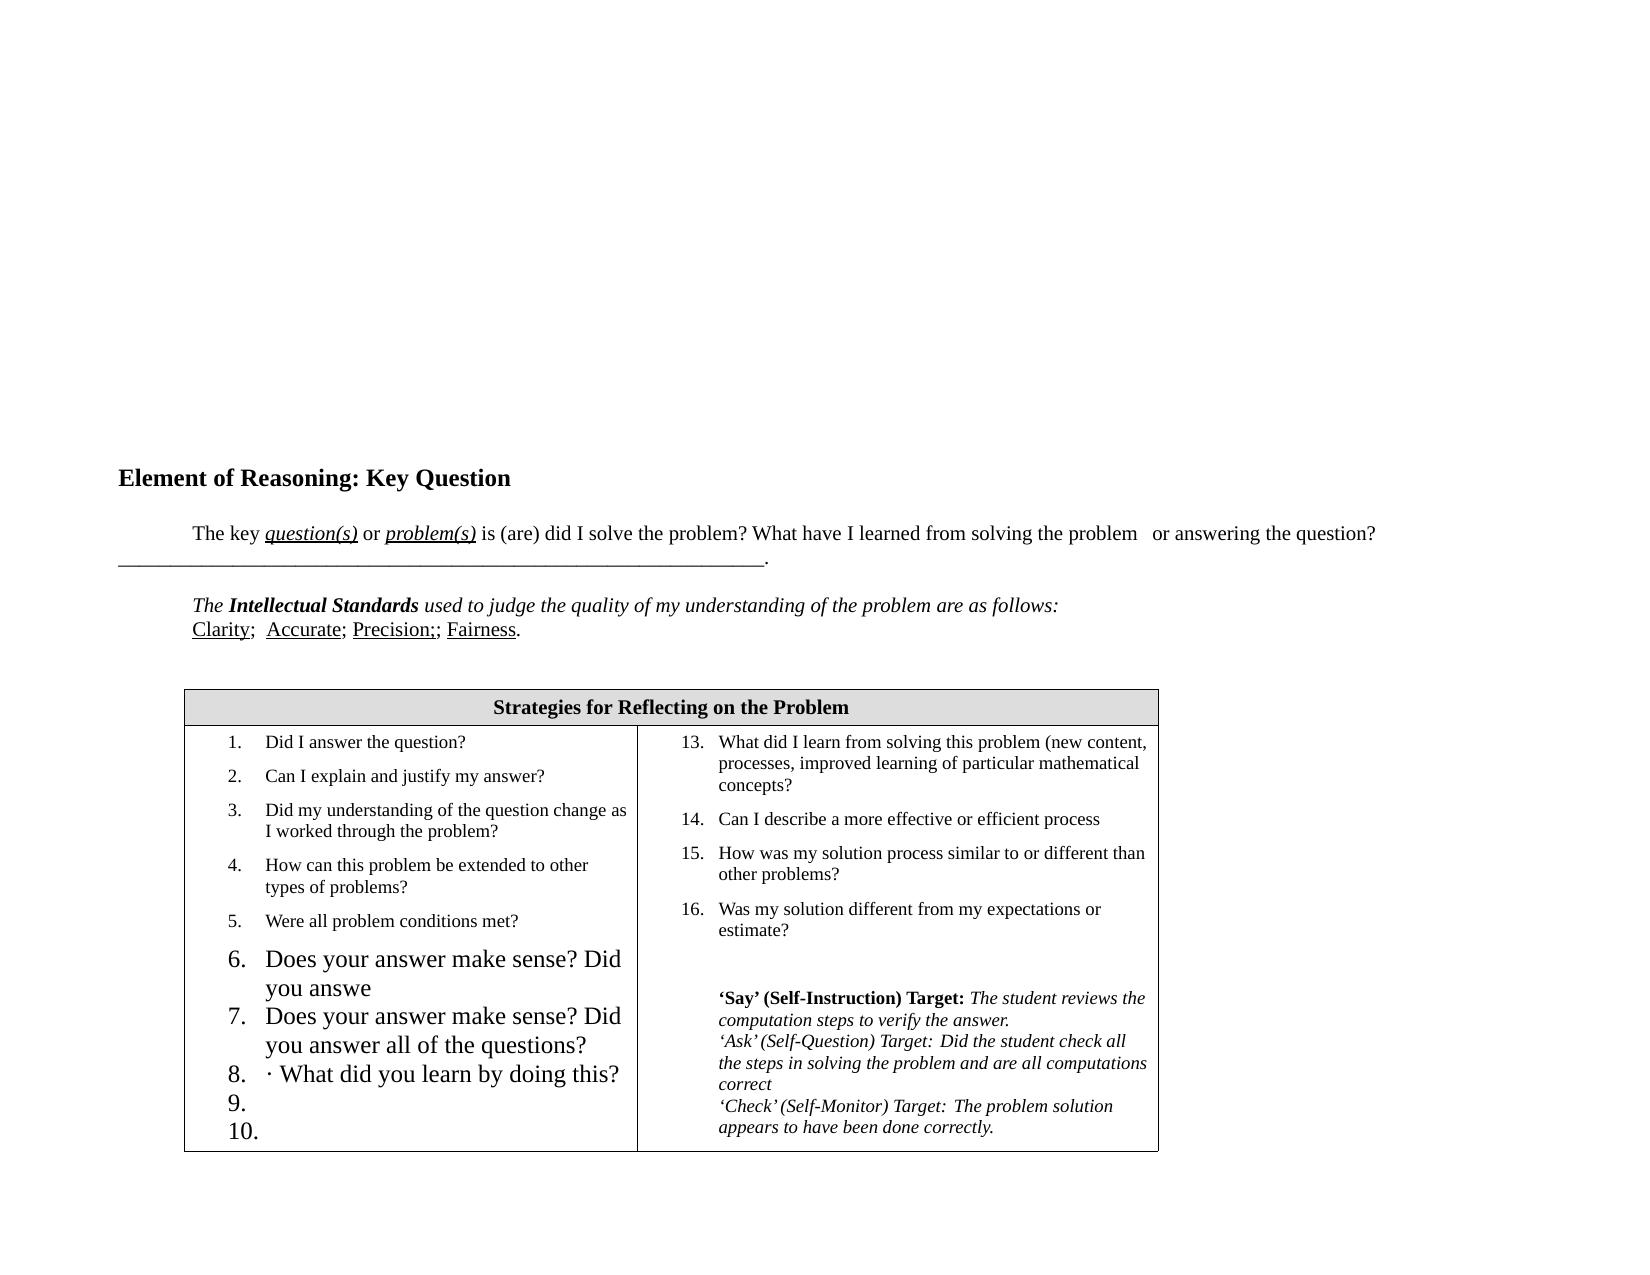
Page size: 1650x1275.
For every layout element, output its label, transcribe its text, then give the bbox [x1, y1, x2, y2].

table_cell What did I learn from solving this problem (new content, processes, improved learning of particular mathematical concepts? Can I describe a more effective or efficient process How was my solution process similar to or different than other problems? Was my solution different from my expectations or estimate? ‘Say’ (Self-Instruction) Target: The student reviews the computation steps to verify the answer. ‘Ask’ (Self-Question) Target: Did the student check all the steps in solving the problem and are all computations correct‌ ‘Check’ (Self-Monitor) Target: The problem solution appears to have been done correctly. ay: “I will check the steps of my answer.” Ask: “Did I go through each step in my answer and check my work‌” [638, 726, 1158, 1151]
text The key question(s) or problem(s) is (are) did I solve the problem? What have I learned from solving the problem or answering the question?______________________________________________________________. [118, 521, 1532, 569]
table_header Strategies for Reflecting on the Problem [185, 690, 1158, 725]
text Element of Reasoning: Key Question [118, 463, 1532, 492]
text Clarity; Accurate; Precision;; Fairness. [118, 617, 1532, 641]
text The Intellectual Standards used to judge the quality of my understanding of the problem are as follows: [118, 593, 1532, 617]
table_cell Did I answer the question? Can I explain and justify my answer? Did my understanding of the question change as I worked through the problem? How can this problem be extended to other types of problems? Were all problem conditions met? Does your answer make sense? Did you answe Does your answer make sense? Did you answer all of the questions? · What did you learn by doing this? · Could you have done this problem another way – maybe even an easier wa [185, 726, 637, 1151]
